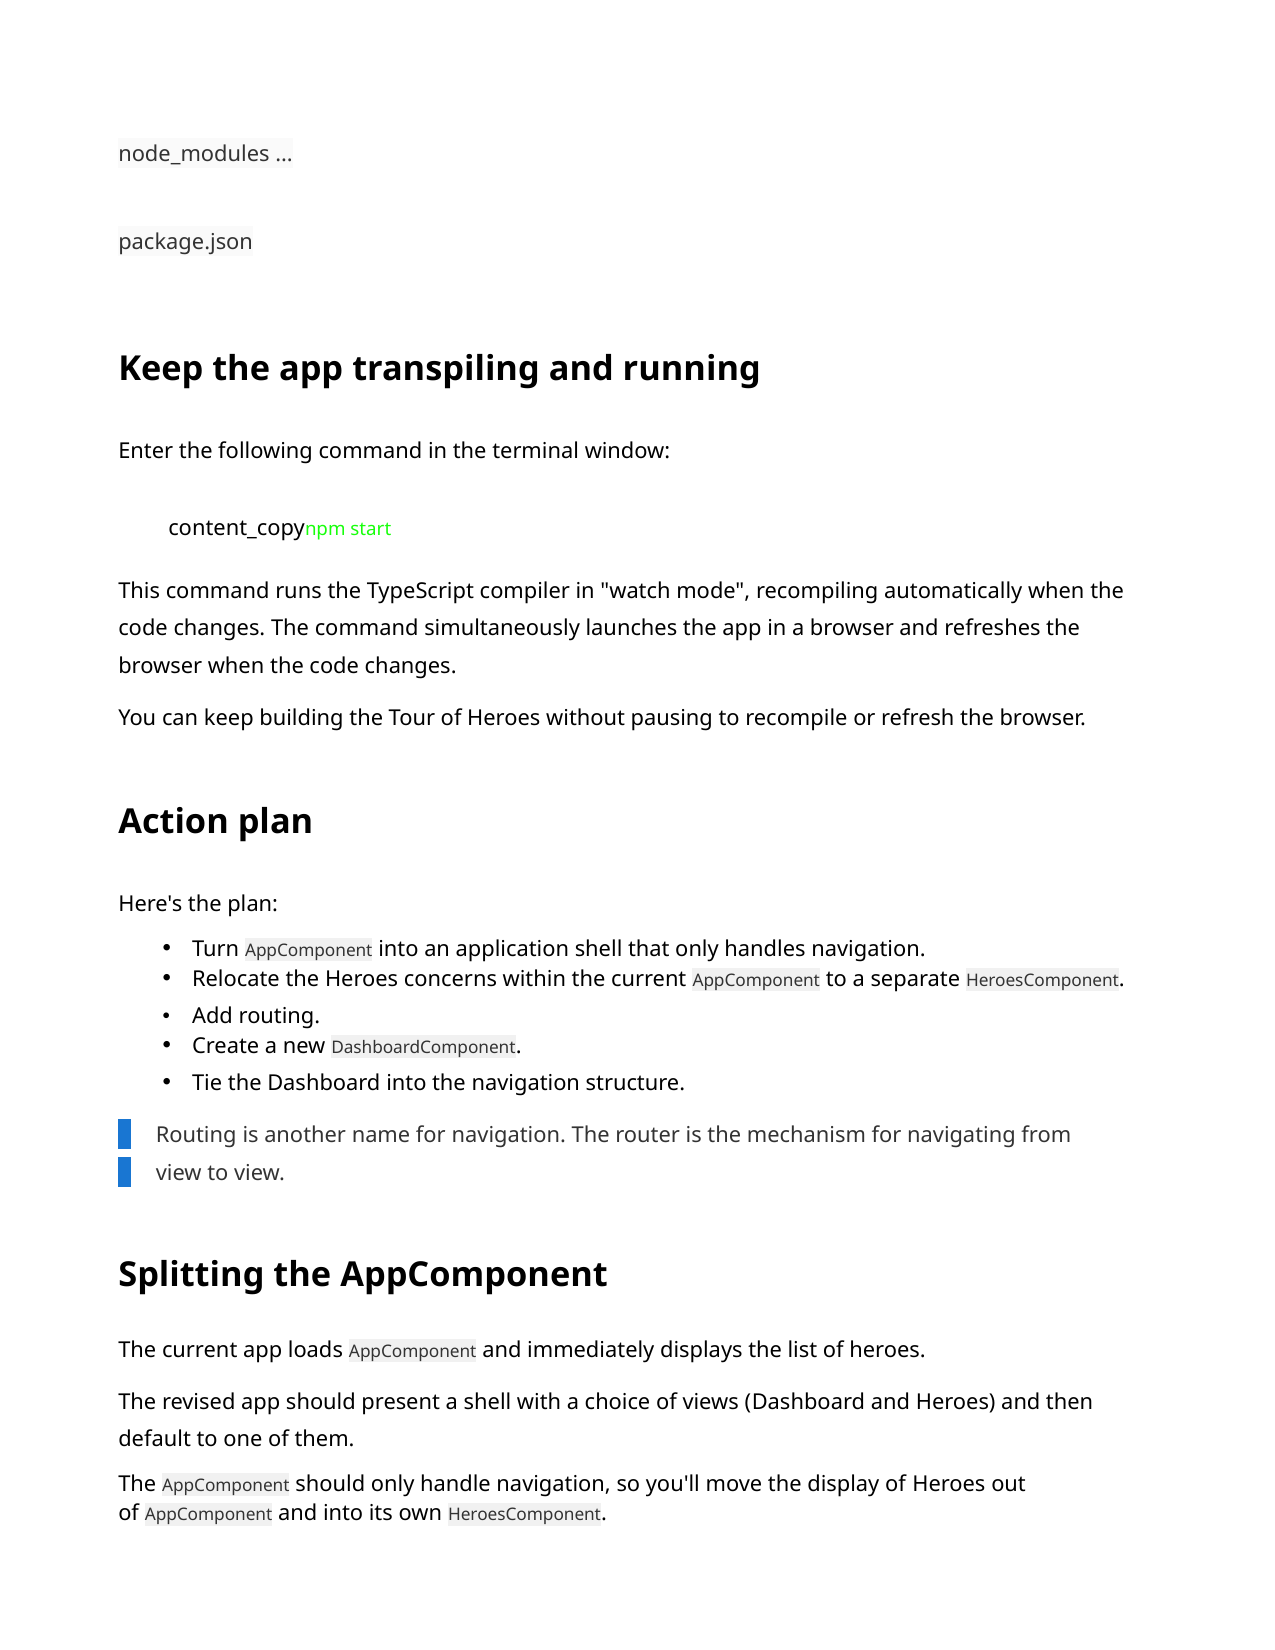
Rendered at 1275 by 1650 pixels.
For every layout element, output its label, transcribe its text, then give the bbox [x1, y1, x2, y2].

subtitle Keep the app transpiling and running [118, 343, 1157, 390]
list Create a new DashboardComponent. [162, 1030, 1157, 1059]
text The current app loads AppComponent and immediately displays the list of heroes. [118, 1333, 1157, 1363]
text package.json [118, 206, 1157, 256]
text Enter the following command in the terminal window: [118, 427, 1157, 465]
subtitle Splitting the AppComponent [118, 1249, 1157, 1296]
text content_copynpm start [168, 504, 1107, 542]
text You can keep building the Tour of Heroes without pausing to recompile or refresh the browser. [118, 694, 1157, 732]
text Routing is another name for navigation. The router is the mechanism for navigating from view to view. [118, 1112, 1157, 1187]
subtitle Action plan [118, 796, 1157, 843]
list Add routing. [162, 992, 1157, 1030]
text This command runs the TypeScript compiler in "watch mode", recompiling automatically when the code changes. The command simultaneously launches the app in a browser and refreshes the browser when the code changes. [118, 567, 1157, 679]
text node_modules ... [118, 118, 1157, 168]
text The AppComponent should only handle navigation, so you'll move the display of Heroes out of AppComponent and into its own HeroesComponent. [118, 1467, 1157, 1527]
list Tie the Dashboard into the navigation structure. [162, 1059, 1157, 1097]
text The revised app should present a shell with a choice of views (Dashboard and Heroes) and then default to one of them. [118, 1378, 1157, 1453]
list Turn AppComponent into an application shell that only handles navigation. [162, 933, 1157, 962]
list Relocate the Heroes concerns within the current AppComponent to a separate HeroesComponent. [162, 962, 1157, 992]
text Here's the plan: [118, 881, 1157, 918]
